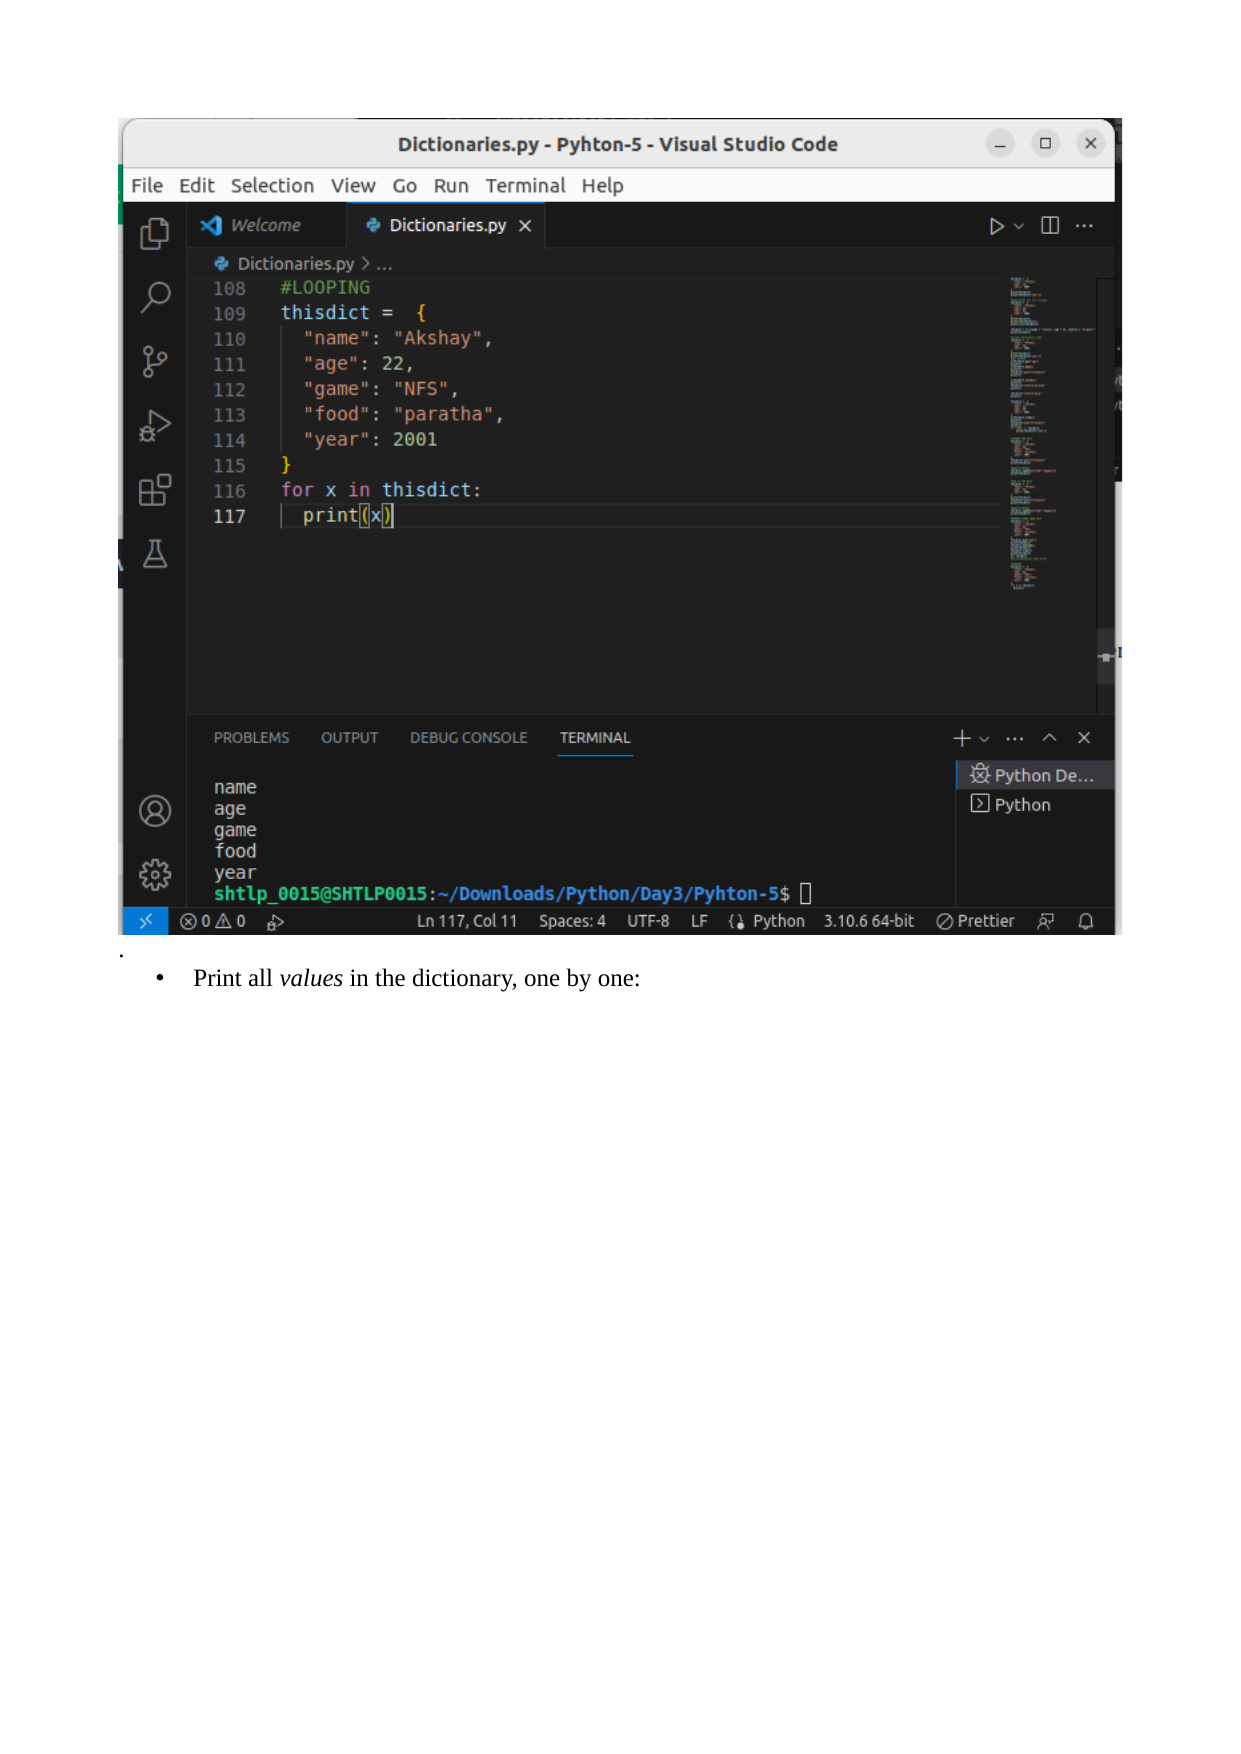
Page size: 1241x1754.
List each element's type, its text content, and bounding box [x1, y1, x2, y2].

list Print all values in the dictionary, one by one: [156, 963, 1122, 992]
picture [118, 118, 1123, 935]
text . [118, 935, 1122, 963]
